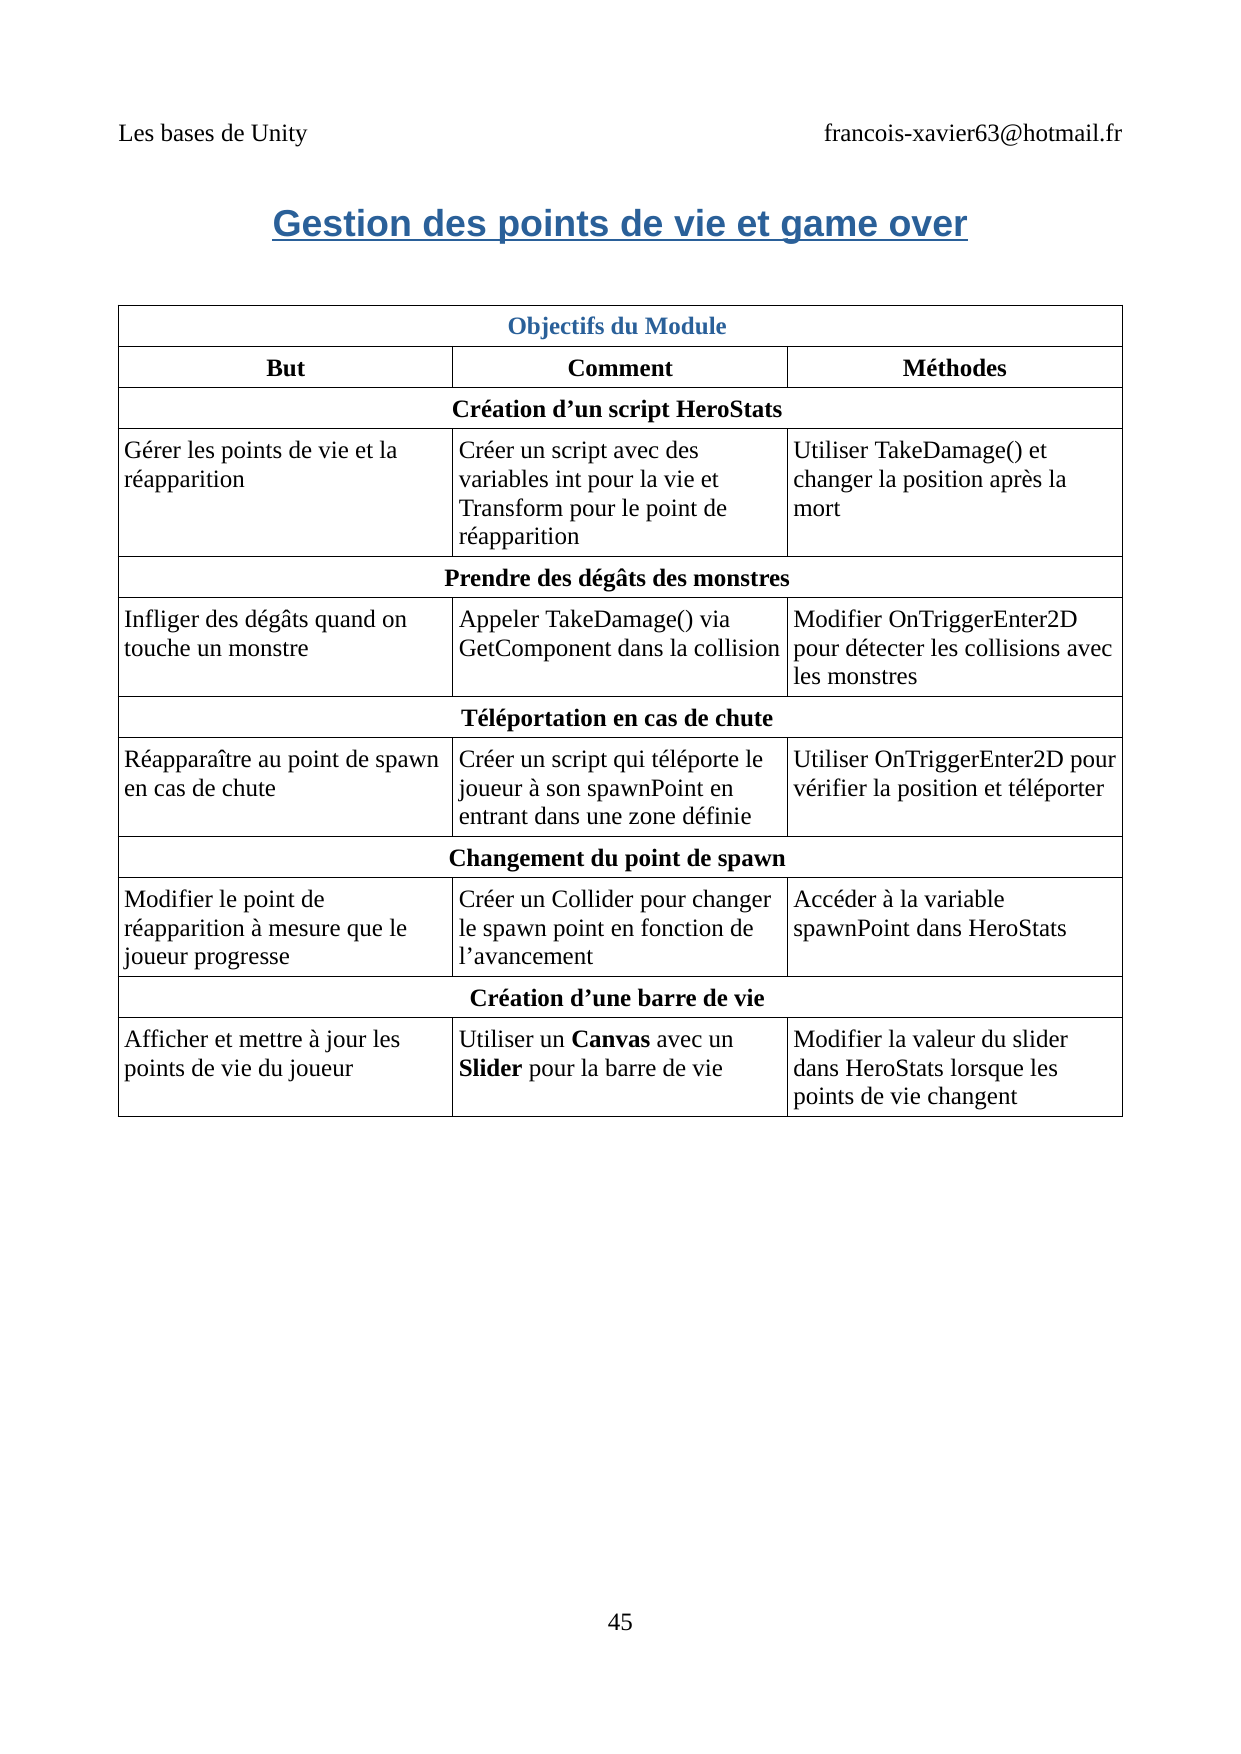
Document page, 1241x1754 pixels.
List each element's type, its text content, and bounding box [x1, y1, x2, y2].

table_cell Prendre des dégâts des monstres [119, 557, 1122, 597]
table_cell Afficher et mettre à jour les points de vie du joueur [119, 1018, 452, 1116]
table_cell Accéder à la variable spawnPoint dans HeroStats [788, 878, 1122, 976]
table_cell Modifier la valeur du slider dans HeroStats lorsque les points de vie changent [788, 1018, 1122, 1116]
table_cell Créer un script qui téléporte le joueur à son spawnPoint en entrant dans une zone définie [453, 738, 787, 836]
table_cell Téléportation en cas de chute [119, 697, 1122, 737]
table_cell Utiliser OnTriggerEnter2D pour vérifier la position et téléporter [788, 738, 1122, 836]
table_cell Créer un Collider pour changer le spawn point en fonction de l’avancement [453, 878, 787, 976]
table_cell Création d’une barre de vie [119, 977, 1122, 1017]
table_cell But [119, 347, 452, 387]
table_cell Appeler TakeDamage() via GetComponent dans la collision [453, 598, 787, 696]
table_cell Infliger des dégâts quand on touche un monstre [119, 598, 452, 696]
table_cell Création d’un script HeroStats [119, 388, 1122, 428]
table_cell Changement du point de spawn [119, 837, 1122, 877]
table_cell Utiliser TakeDamage() et changer la position après la mort [788, 429, 1122, 556]
table_cell Réapparaître au point de spawn en cas de chute [119, 738, 452, 836]
table_cell Modifier le point de réapparition à mesure que le joueur progresse [119, 878, 452, 976]
table_header Objectifs du Module [119, 306, 1122, 346]
table_cell Créer un script avec des variables int pour la vie et Transform pour le point de réapparition [453, 429, 787, 556]
table_cell Utiliser un Canvas avec un Slider pour la barre de vie [453, 1018, 787, 1116]
table_cell Méthodes [788, 347, 1122, 387]
table_cell Gérer les points de vie et la réapparition [119, 429, 452, 556]
table_cell Comment [453, 347, 787, 387]
table_cell Modifier OnTriggerEnter2D pour détecter les collisions avec les monstres [788, 598, 1122, 696]
subtitle Gestion des points de vie et game over [118, 201, 1122, 244]
